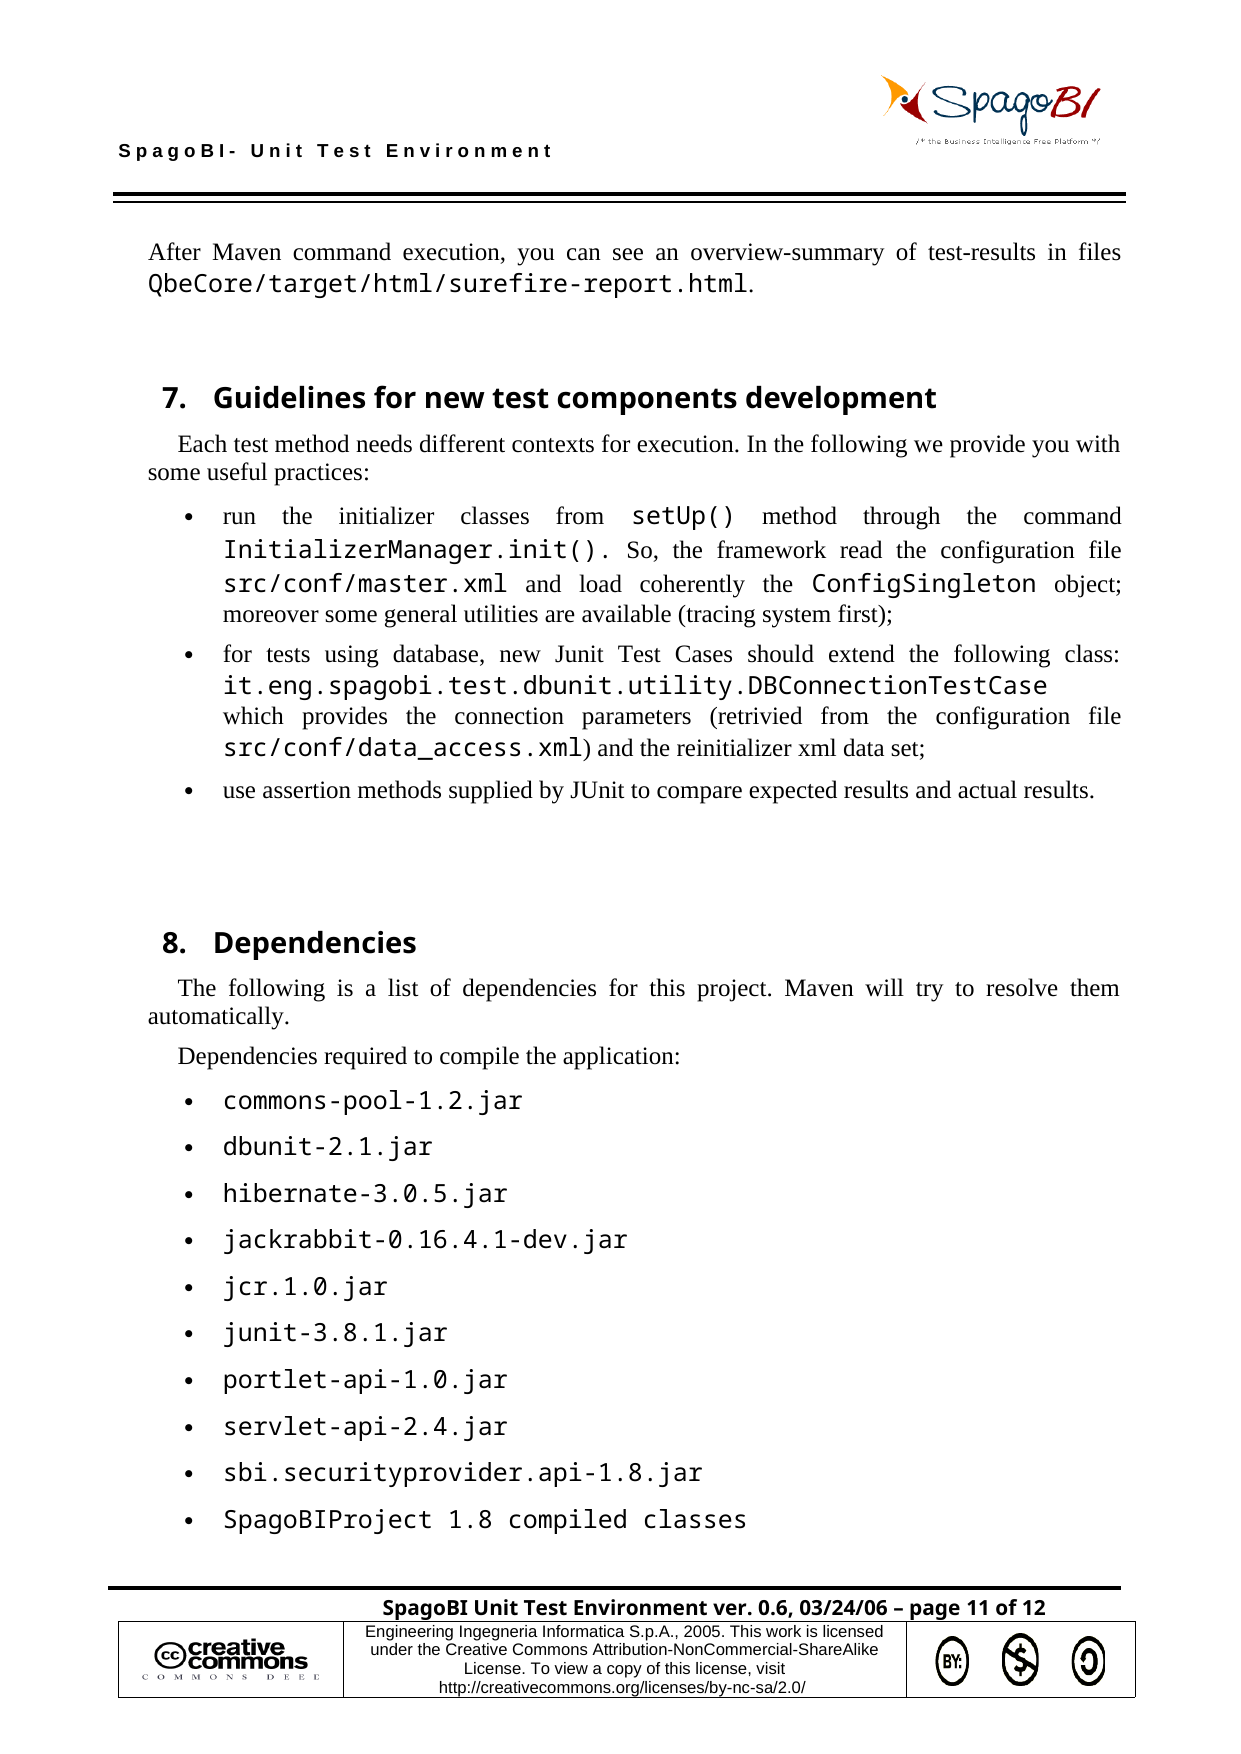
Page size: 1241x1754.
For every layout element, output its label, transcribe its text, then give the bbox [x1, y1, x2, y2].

text The following is a list of dependencies for this project. Maven will try to resolve them automatically. [148, 974, 1122, 1029]
list dbunit-2.1.jar [185, 1129, 1122, 1163]
subtitle Dependencies [162, 922, 1122, 962]
list for tests using database, new Junit Test Cases should extend the following class: it.eng.spagobi.test.dbunit.utility.DBConnectionTestCase which provides the connection parameters (retrivied from the configuration file src/conf/data_access.xml) and the reinitializer xml data set; [185, 640, 1122, 764]
text Dependencies required to compile the application: [148, 1042, 1122, 1070]
list use assertion methods supplied by JUnit to compare expected results and actual results. [185, 776, 1122, 804]
picture [869, 68, 1114, 149]
list portlet-api-1.0.jar [185, 1362, 1122, 1396]
picture [1071, 1636, 1105, 1686]
list run the initializer classes from setUp() method through the command InitializerManager.init(). So, the framework read the configuration file src/conf/master.xml and load coherently the ConfigSingleton object; moreover some general utilities are available (tracing system first); [185, 498, 1122, 628]
list servlet-api-2.4.jar [185, 1408, 1122, 1442]
list hibernate-3.0.5.jar [185, 1175, 1122, 1209]
list junit-3.8.1.jar [185, 1315, 1122, 1349]
picture [142, 1638, 319, 1680]
text After Maven command execution, you can see an overview-summary of test-results in files QbeCore/target/html/surefire-report.html. [148, 238, 1122, 300]
text Each test method needs different contexts for execution. In the following we provide you with some useful practices: [148, 430, 1122, 485]
picture [1002, 1633, 1039, 1686]
list sbi.securityprovider.api-1.8.jar [185, 1455, 1122, 1489]
subtitle Guidelines for new test components development [162, 378, 1122, 417]
picture [935, 1636, 969, 1686]
list jcr.1.0.jar [185, 1268, 1122, 1303]
list jackrabbit-0.16.4.1-dev.jar [185, 1222, 1122, 1256]
list SpagoBIProject 1.8 compiled classes [185, 1501, 1122, 1535]
list commons-pool-1.2.jar [185, 1082, 1122, 1116]
